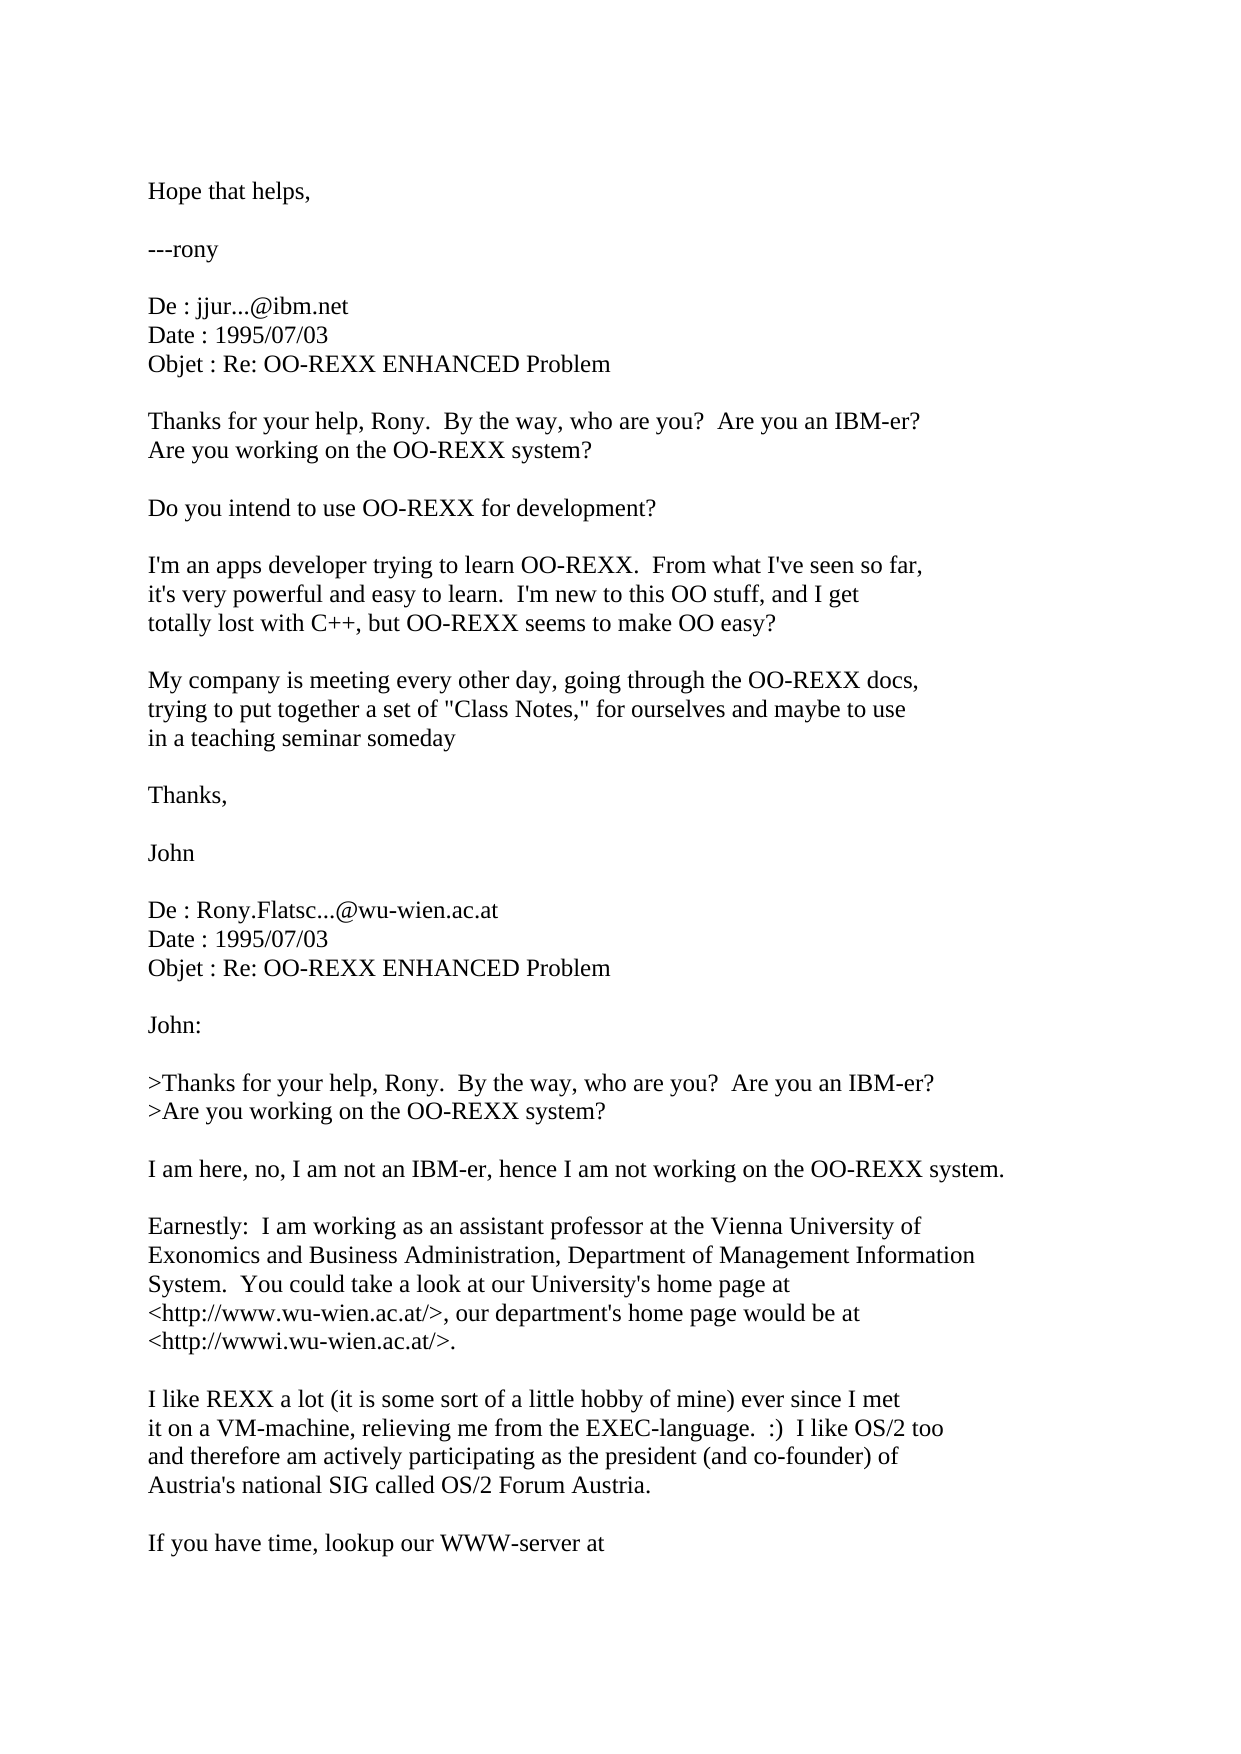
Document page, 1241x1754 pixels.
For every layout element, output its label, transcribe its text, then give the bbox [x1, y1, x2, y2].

text <http://wwwi.wu-wien.ac.at/>. [148, 1326, 1093, 1355]
text If you have time, lookup our WWW-server at [148, 1528, 1093, 1556]
text <http://www.wu-wien.ac.at/>, our department's home page would be at [148, 1298, 1093, 1326]
text Thanks, [148, 780, 1093, 809]
text System. You could take a look at our University's home page at [148, 1269, 1093, 1298]
text Thanks for your help, Rony. By the way, who are you? Are you an IBM-er? [148, 406, 1093, 435]
text in a teaching seminar someday [148, 723, 1093, 751]
text >Thanks for your help, Rony. By the way, who are you? Are you an IBM-er? [148, 1068, 1093, 1096]
text it on a VM-machine, relieving me from the EXEC-language. :) I like OS/2 too [148, 1413, 1093, 1441]
text I'm an apps developer trying to learn OO-REXX. From what I've seen so far, [148, 550, 1093, 579]
text John: [148, 1010, 1093, 1039]
text Date : 1995/07/03 [148, 924, 1093, 953]
text John [148, 838, 1093, 866]
text Austria's national SIG called OS/2 Forum Austria. [148, 1470, 1093, 1499]
text Date : 1995/07/03 [148, 320, 1093, 349]
text trying to put together a set of "Class Notes," for ourselves and maybe to use [148, 694, 1093, 723]
text I like REXX a lot (it is some sort of a little hobby of mine) ever since I met [148, 1384, 1093, 1413]
text My company is meeting every other day, going through the OO-REXX docs, [148, 665, 1093, 694]
text ---rony [148, 234, 1093, 263]
text Are you working on the OO-REXX system? [148, 435, 1093, 464]
text Earnestly: I am working as an assistant professor at the Vienna University of [148, 1211, 1093, 1240]
text it's very powerful and easy to learn. I'm new to this OO stuff, and I get [148, 579, 1093, 608]
text I am here, no, I am not an IBM-er, hence I am not working on the OO-REXX system. [148, 1154, 1093, 1183]
text Objet : Re: OO-REXX ENHANCED Problem [148, 349, 1093, 378]
text Do you intend to use OO-REXX for development? [148, 493, 1093, 521]
text Exonomics and Business Administration, Department of Management Information [148, 1240, 1093, 1269]
text >Are you working on the OO-REXX system? [148, 1096, 1093, 1125]
text De : jjur...@ibm.net [148, 291, 1093, 320]
text and therefore am actively participating as the president (and co-founder) of [148, 1441, 1093, 1470]
text Hope that helps, [148, 176, 1093, 205]
text De : Rony.Flatsc...@wu-wien.ac.at [148, 895, 1093, 924]
text totally lost with C++, but OO-REXX seems to make OO easy? [148, 608, 1093, 636]
text Objet : Re: OO-REXX ENHANCED Problem [148, 953, 1093, 981]
